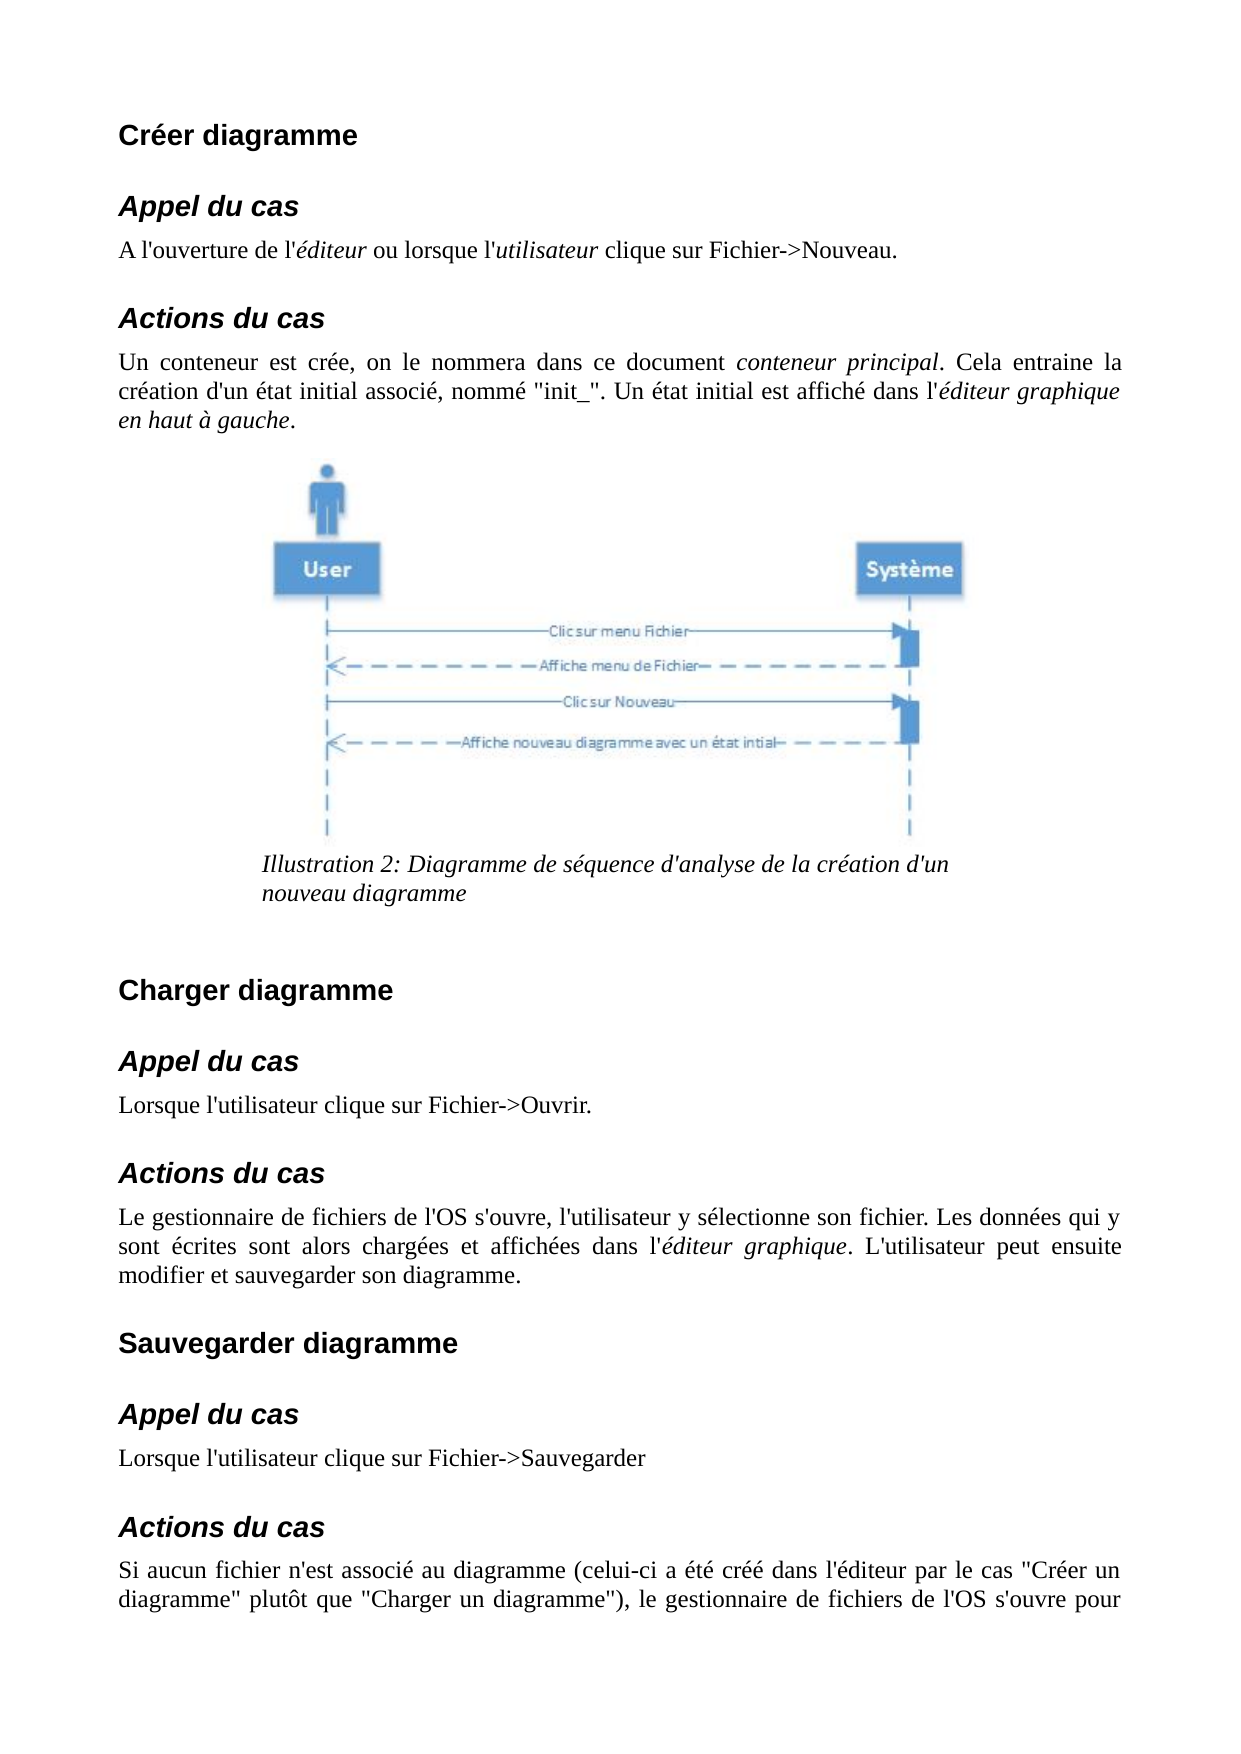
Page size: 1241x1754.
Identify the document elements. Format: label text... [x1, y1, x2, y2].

text Lorsque l'utilisateur clique sur Fichier->Sauvegarder [118, 1443, 1122, 1472]
subtitle Sauvegarder diagramme [118, 1326, 1122, 1360]
subtitle Appel du cas [118, 1044, 1122, 1078]
text Si aucun fichier n'est associé au diagramme (celui-ci a été créé dans l'éditeur par le cas "Créer un diagramme" plutôt que "Charger un diagramme"), le gestionnaire de fichiers de l'OS s'ouvre pour [118, 1556, 1122, 1613]
subtitle Charger diagramme [118, 973, 1122, 1007]
picture [261, 458, 979, 850]
subtitle Actions du cas [118, 1156, 1122, 1190]
subtitle Créer diagramme [118, 118, 1122, 152]
subtitle Appel du cas [118, 1397, 1122, 1431]
subtitle Appel du cas [118, 189, 1122, 223]
text Un conteneur est crée, on le nommera dans ce document conteneur principal. Cela entraine la création d'un état initial associé, nommé "init_". Un état initial est affiché dans l'éditeur graphique en haut à gauche. [118, 347, 1122, 434]
text Illustration 2: Diagramme de séquence d'analyse de la création d'un nouveau diagramme [262, 850, 979, 907]
text Le gestionnaire de fichiers de l'OS s'ouvre, l'utilisateur y sélectionne son fichier. Les données qui y sont écrites sont alors chargées et affichées dans l'éditeur graphique. L'utilisateur peut ensuite modifier et sauvegarder son diagramme. [118, 1202, 1122, 1289]
text A l'ouverture de l'éditeur ou lorsque l'utilisateur clique sur Fichier->Nouveau. [118, 235, 1122, 264]
subtitle Actions du cas [118, 1509, 1122, 1543]
subtitle Actions du cas [118, 301, 1122, 335]
text Lorsque l'utilisateur clique sur Fichier->Ouvrir. [118, 1090, 1122, 1119]
